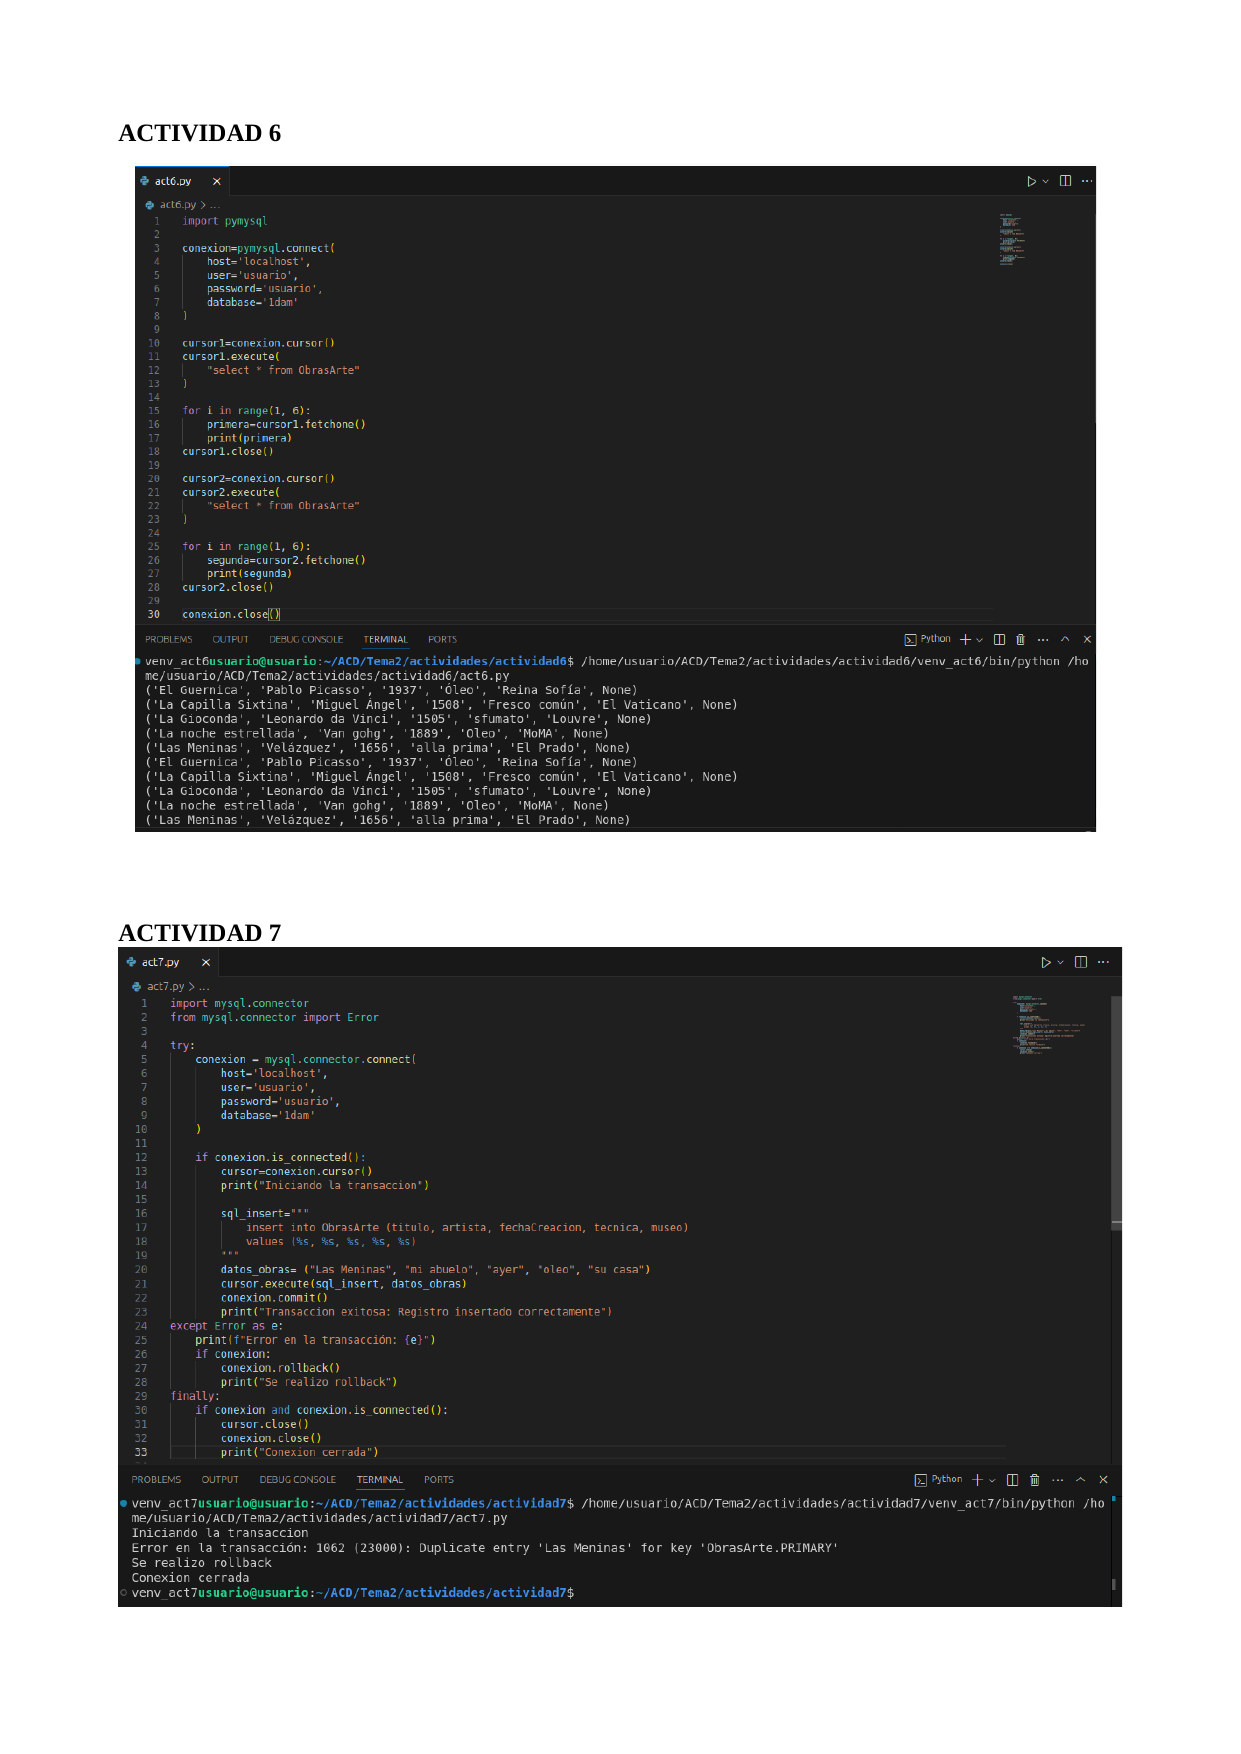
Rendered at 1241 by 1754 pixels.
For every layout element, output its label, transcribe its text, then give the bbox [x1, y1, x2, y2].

text ACTIVIDAD 7 [118, 918, 1122, 947]
picture [135, 163, 1097, 832]
text ACTIVIDAD 6 [118, 118, 1122, 147]
picture [118, 947, 1123, 1607]
